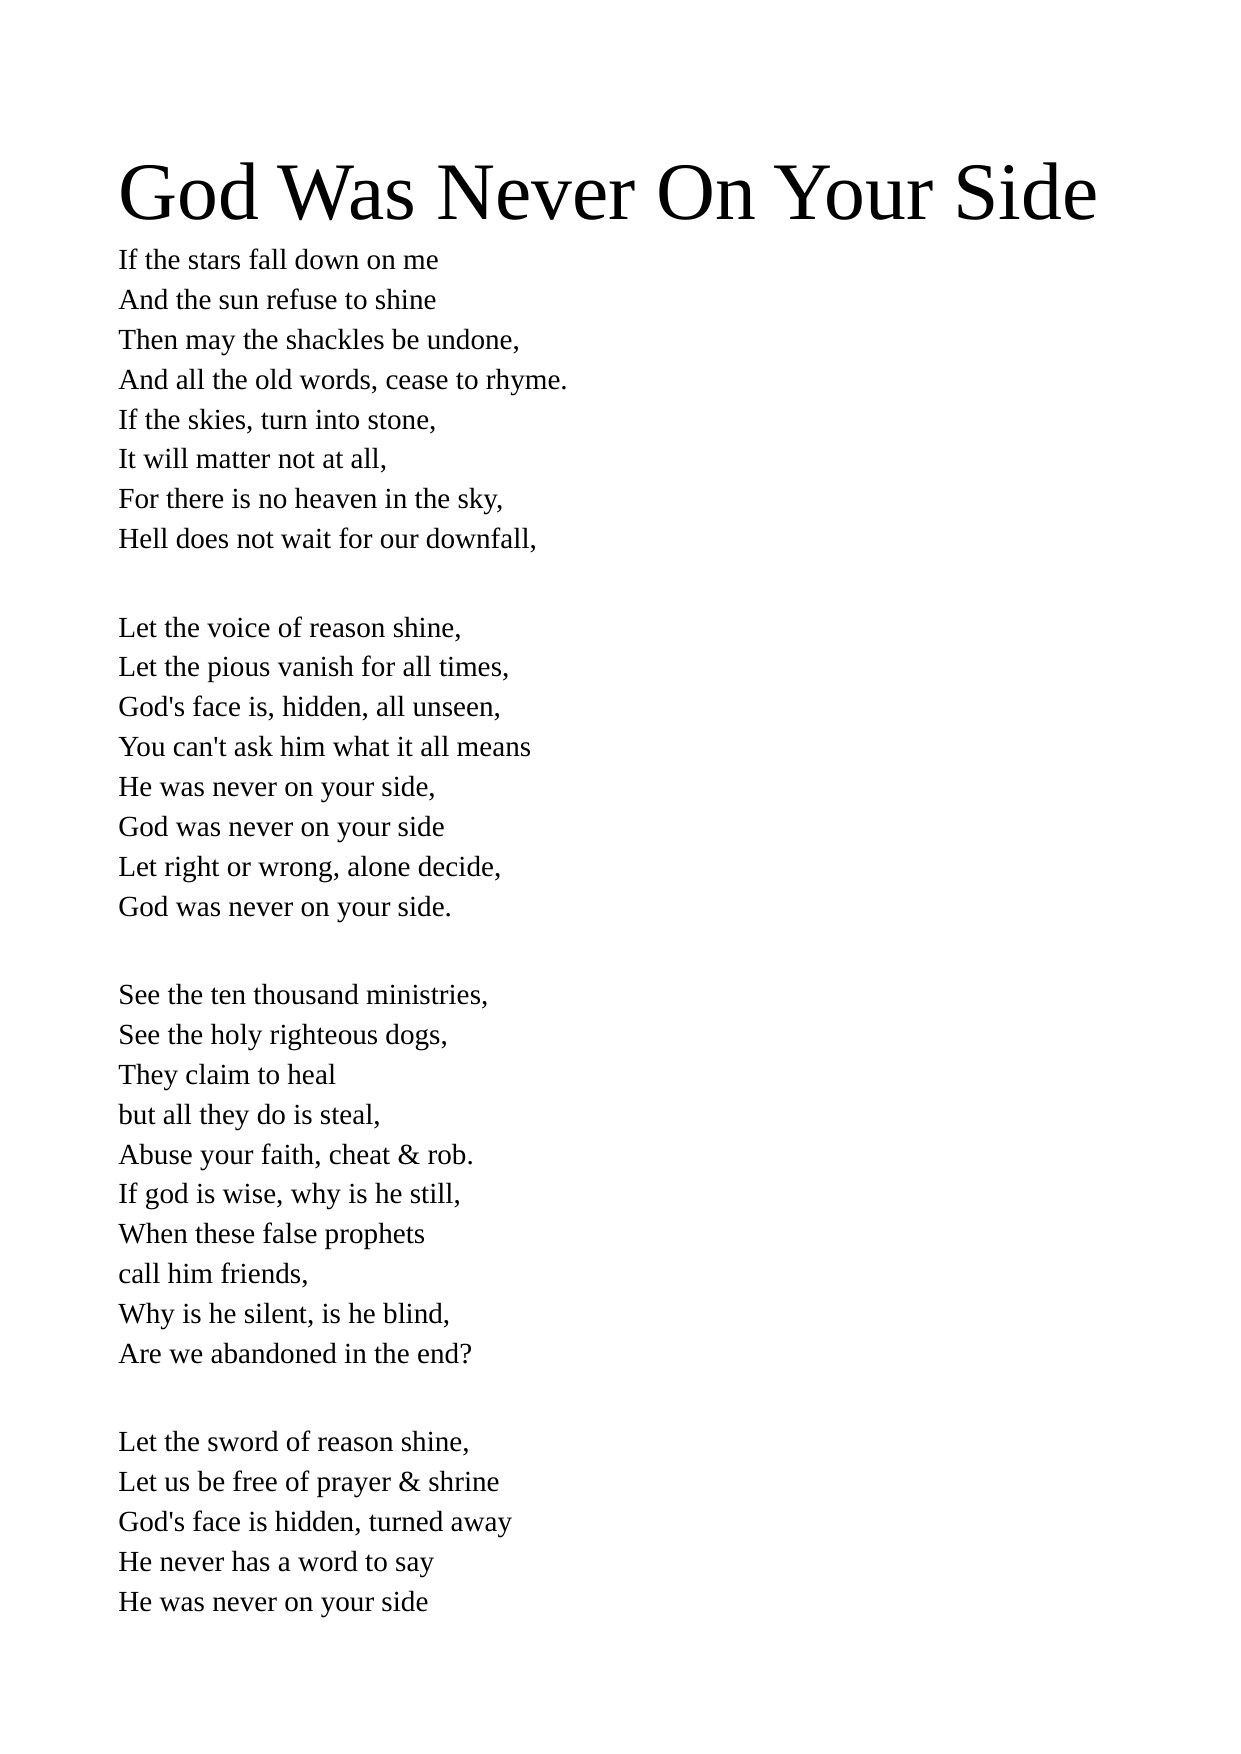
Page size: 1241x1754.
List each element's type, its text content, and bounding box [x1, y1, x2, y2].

text Let the sword of reason shine, [118, 1432, 1122, 1457]
text They claim to heal [118, 1064, 1122, 1089]
text You can't ask him what it all means [118, 737, 1122, 762]
text call him friends, [118, 1264, 1122, 1289]
text but all they do is steal, [118, 1104, 1122, 1129]
text God's face is, hidden, all unseen, [118, 697, 1122, 722]
text He was never on your side, [118, 777, 1122, 802]
text Why is he silent, is he blind, [118, 1304, 1122, 1329]
text See the ten thousand ministries, [118, 984, 1122, 1009]
text Then may the shackles be undone, [118, 329, 1122, 354]
text For there is no heaven in the sky, [118, 489, 1122, 514]
text If the stars fall down on me [118, 249, 1122, 274]
subtitle God Was Never On Your Side [118, 143, 1122, 237]
text See the holy righteous dogs, [118, 1024, 1122, 1049]
text God was never on your side [118, 816, 1122, 842]
text God was never on your side. [118, 896, 1122, 921]
text Let right or wrong, alone decide, [118, 856, 1122, 881]
text Let us be free of prayer & shrine [118, 1472, 1122, 1497]
text Abuse your faith, cheat & rob. [118, 1144, 1122, 1169]
text He was never on your side [118, 1591, 1122, 1616]
text If god is wise, why is he still, [118, 1184, 1122, 1209]
text And all the old words, cease to rhyme. [118, 369, 1122, 394]
text God's face is hidden, turned away [118, 1512, 1122, 1537]
text And the sun refuse to shine [118, 289, 1122, 314]
text Let the voice of reason shine, [118, 617, 1122, 642]
text Hell does not wait for our downfall, [118, 529, 1122, 554]
text It will matter not at all, [118, 449, 1122, 474]
text When these false prophets [118, 1224, 1122, 1249]
text Let the pious vanish for all times, [118, 657, 1122, 682]
text If the skies, turn into stone, [118, 409, 1122, 434]
text He never has a word to say [118, 1551, 1122, 1577]
text Are we abandoned in the end? [118, 1343, 1122, 1369]
